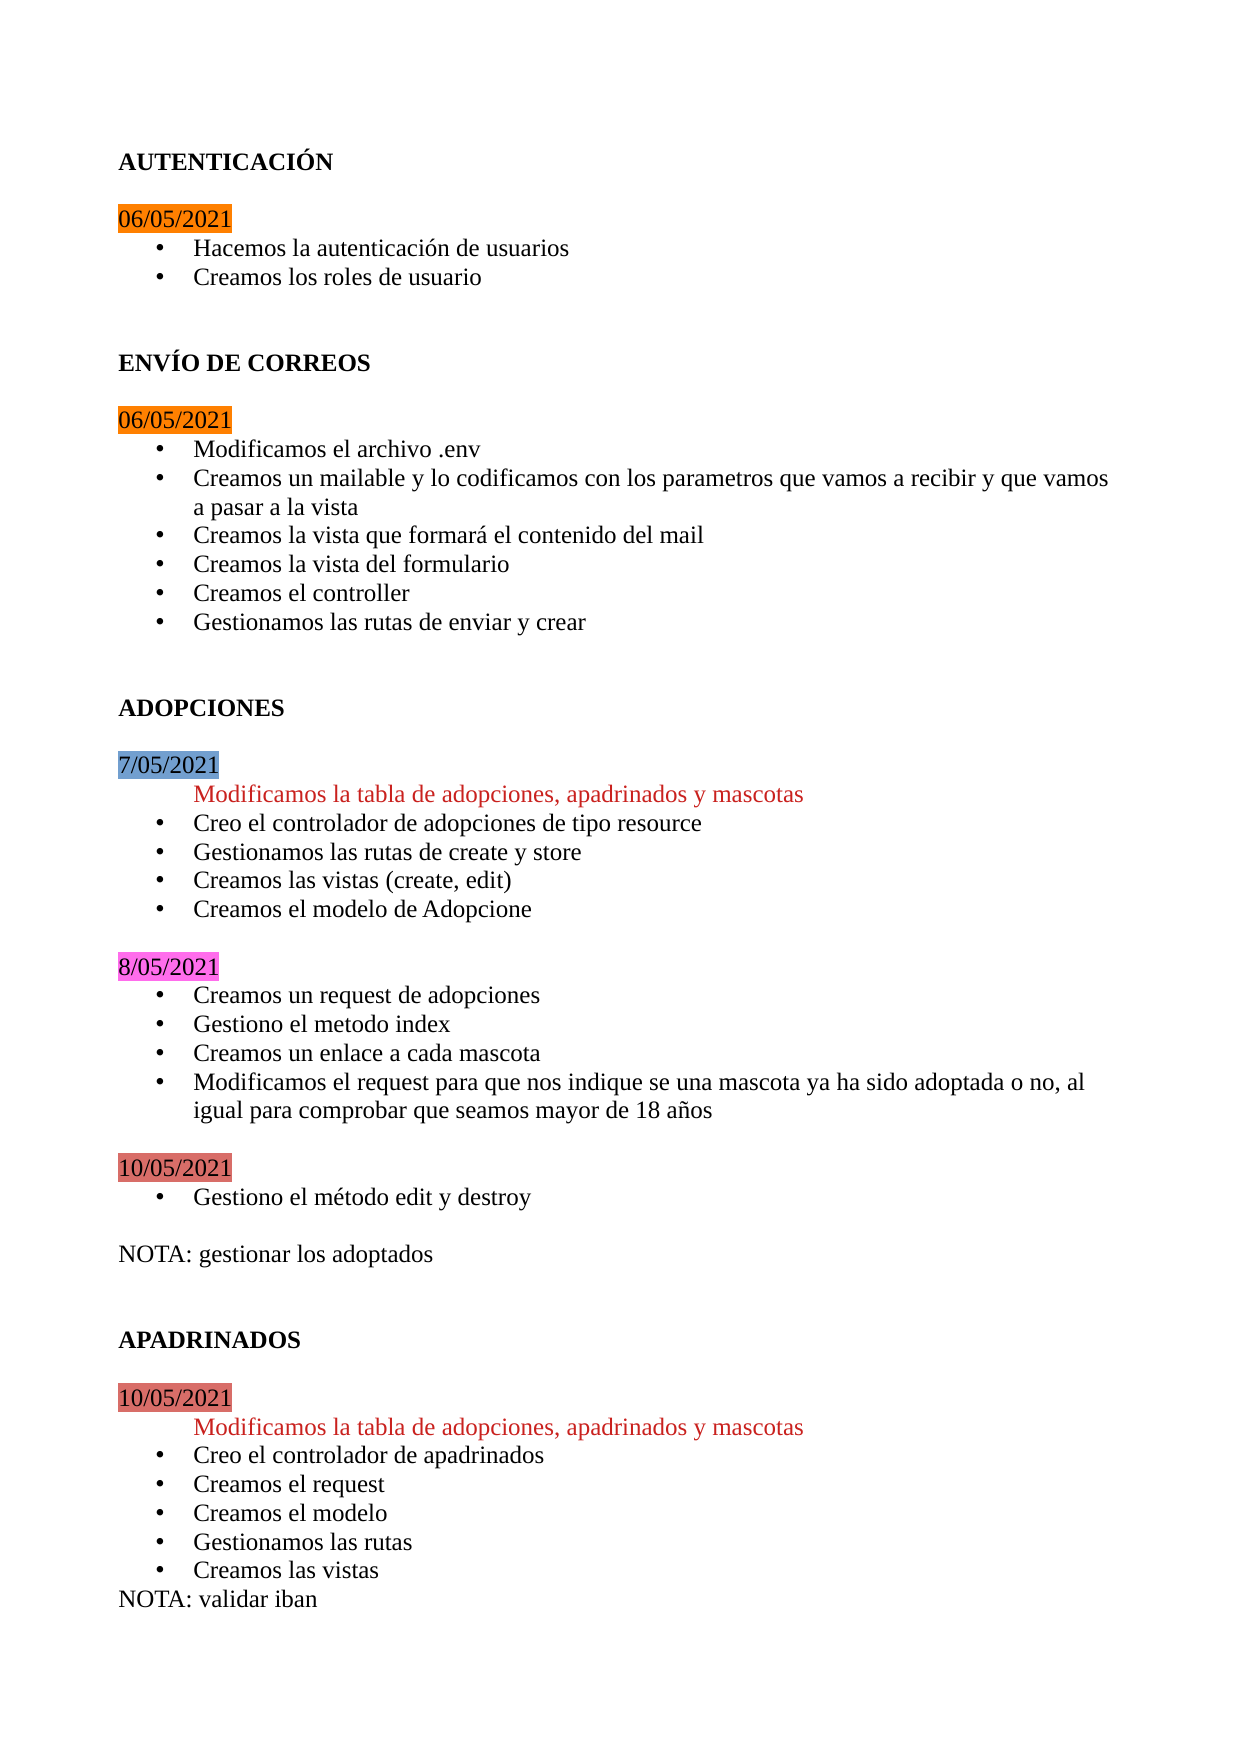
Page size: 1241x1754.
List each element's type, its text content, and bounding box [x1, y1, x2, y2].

list Gestionamos las rutas [156, 1527, 1122, 1556]
text APADRINADOS [118, 1326, 1122, 1354]
text ENVÍO DE CORREOS [118, 348, 1122, 377]
list Gestiono el método edit y destroy [156, 1182, 1122, 1211]
text AUTENTICACIÓN [118, 147, 1122, 176]
text 06/05/2021 [118, 204, 1122, 233]
list Creamos un mailable y lo codificamos con los parametros que vamos a recibir y que vamos a pasar a la vista [156, 463, 1122, 521]
text 06/05/2021 [118, 406, 1122, 434]
list Creamos la vista del formulario [156, 549, 1122, 578]
text 10/05/2021 [118, 1383, 1122, 1412]
list Modificamos la tabla de adopciones, apadrinados y mascotas [156, 1412, 1122, 1441]
list Creamos un enlace a cada mascota [156, 1038, 1122, 1067]
text 10/05/2021 [118, 1153, 1122, 1182]
list Modificamos el request para que nos indique se una mascota ya ha sido adoptada o no, al igual para comprobar que seamos mayor de 18 años [156, 1067, 1122, 1124]
list Creamos la vista que formará el contenido del mail [156, 521, 1122, 549]
list Creamos las vistas [156, 1556, 1122, 1584]
text NOTA: validar iban [118, 1584, 1122, 1613]
list Creo el controlador de apadrinados [156, 1441, 1122, 1469]
list Creo el controlador de adopciones de tipo resource [156, 808, 1122, 837]
list Hacemos la autenticación de usuarios [156, 233, 1122, 262]
text 7/05/2021 [118, 751, 1122, 779]
list Gestiono el metodo index [156, 1009, 1122, 1038]
list Gestionamos las rutas de create y store [156, 837, 1122, 866]
list Modificamos el archivo .env [156, 434, 1122, 463]
text ADOPCIONES [118, 693, 1122, 722]
list Creamos los roles de usuario [156, 262, 1122, 291]
text 8/05/2021 [118, 952, 1122, 981]
list Creamos el modelo de Adopcione [156, 894, 1122, 923]
list Creamos el controller [156, 578, 1122, 607]
list Gestionamos las rutas de enviar y crear [156, 607, 1122, 636]
list Creamos un request de adopciones [156, 981, 1122, 1009]
list Creamos el modelo [156, 1498, 1122, 1527]
text NOTA: gestionar los adoptados [118, 1239, 1122, 1268]
list Creamos las vistas (create, edit) [156, 866, 1122, 894]
list Modificamos la tabla de adopciones, apadrinados y mascotas [156, 779, 1122, 808]
list Creamos el request [156, 1469, 1122, 1498]
